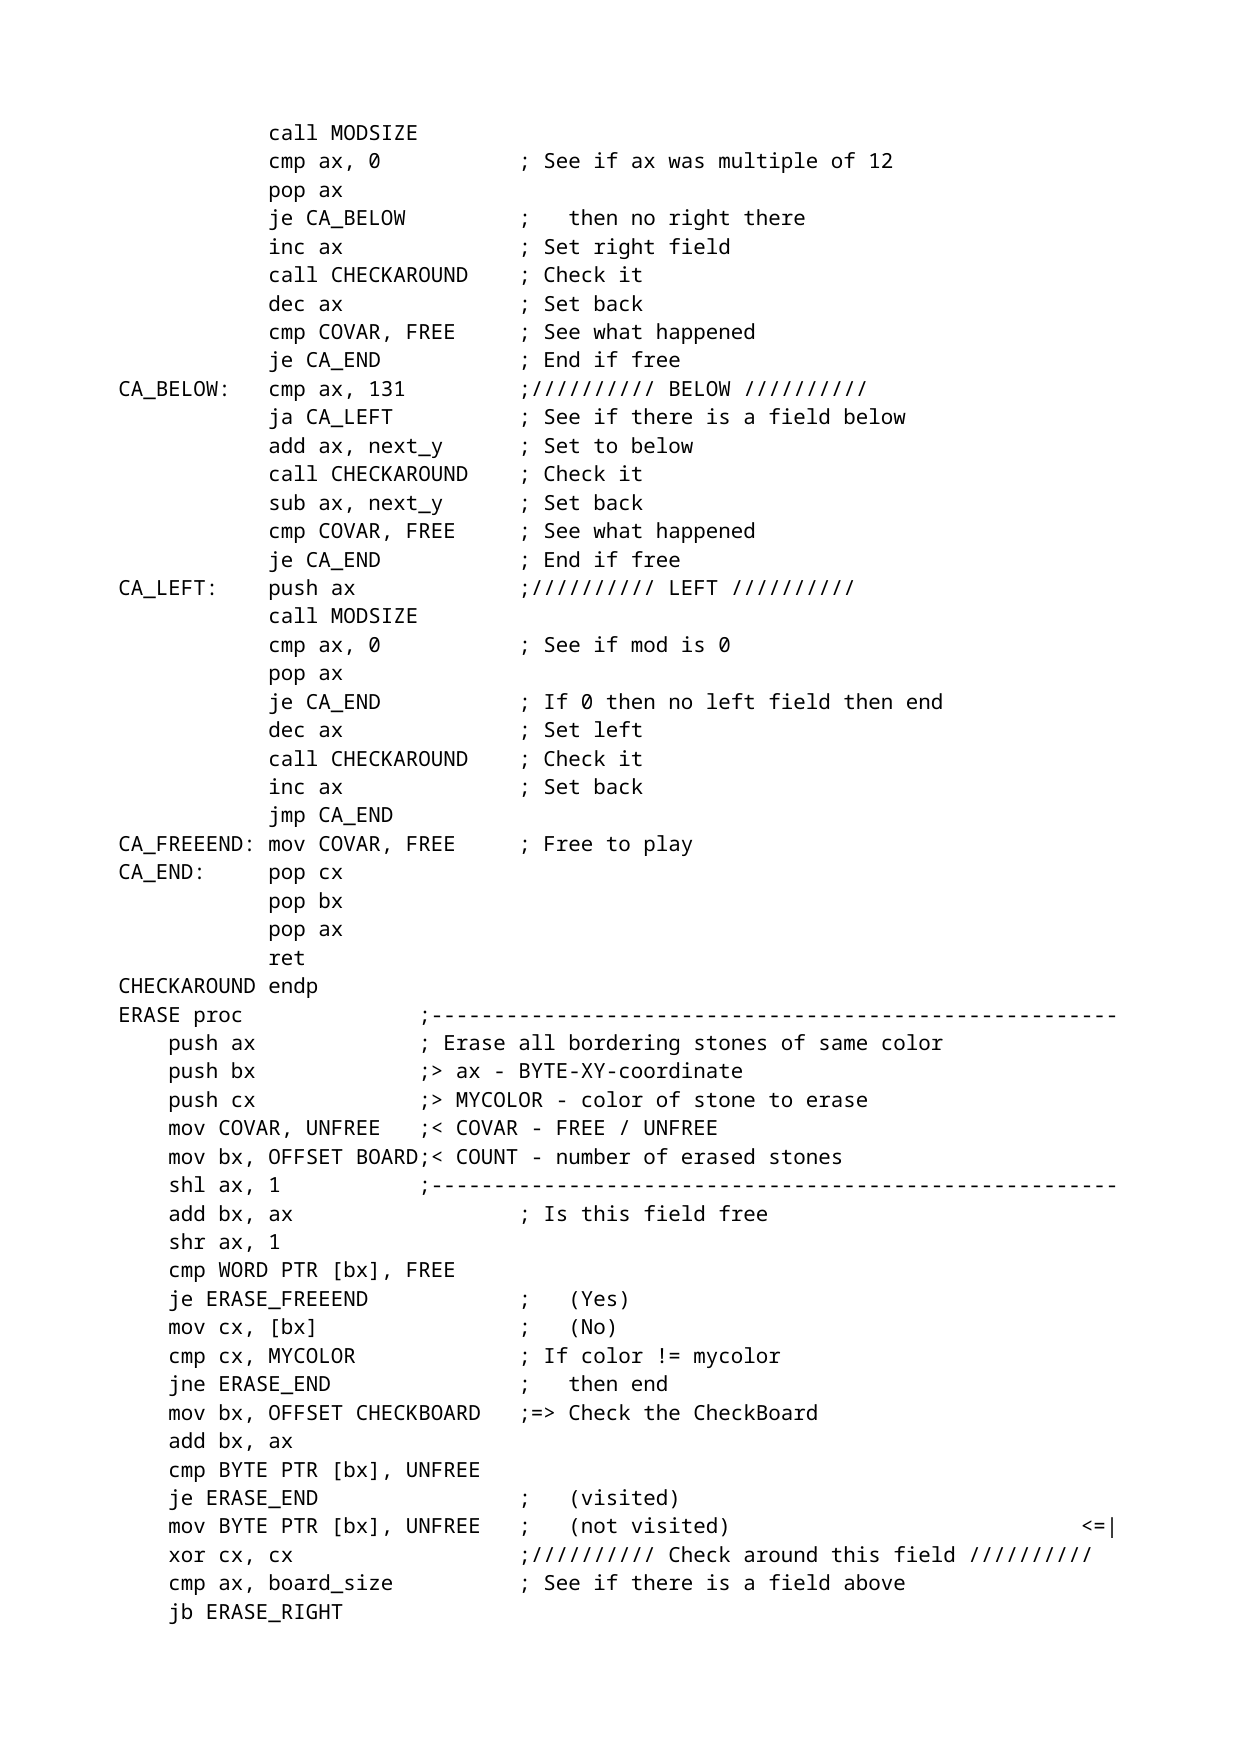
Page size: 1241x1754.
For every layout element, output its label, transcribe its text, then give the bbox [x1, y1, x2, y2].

text add bx, ax [118, 1426, 1122, 1455]
text add bx, ax ; Is this field free [118, 1199, 1122, 1227]
text je CA_END ; End if free [118, 346, 1122, 374]
text call MODSIZE [118, 602, 1122, 630]
text inc ax ; Set back [118, 772, 1122, 801]
text call CHECKAROUND ; Check it [118, 459, 1122, 488]
text cmp COVAR, FREE ; See what happened [118, 516, 1122, 545]
text cmp BYTE PTR [bx], UNFREE [118, 1455, 1122, 1483]
text add ax, next_y ; Set to below [118, 431, 1122, 459]
text jb ERASE_RIGHT [118, 1597, 1122, 1625]
text mov COVAR, UNFREE ;< COVAR - FREE / UNFREE [118, 1113, 1122, 1142]
text je CA_END ; End if free [118, 545, 1122, 573]
text CA_END: pop cx [118, 857, 1122, 886]
text dec ax ; Set back [118, 289, 1122, 317]
text je CA_END ; If 0 then no left field then end [118, 687, 1122, 715]
text mov bx, OFFSET CHECKBOARD ;=> Check the CheckBoard [118, 1398, 1122, 1426]
text ERASE proc ;------------------------------------------------------- [118, 1000, 1122, 1028]
text CHECKAROUND endp [118, 971, 1122, 1000]
text xor cx, cx ;////////// Check around this field ////////// [118, 1540, 1122, 1568]
text cmp ax, 0 ; See if ax was multiple of 12 [118, 147, 1122, 175]
text call CHECKAROUND ; Check it [118, 260, 1122, 289]
text call MODSIZE [118, 118, 1122, 147]
text mov bx, OFFSET BOARD;< COUNT - number of erased stones [118, 1142, 1122, 1170]
text shl ax, 1 ;------------------------------------------------------- [118, 1170, 1122, 1199]
text jmp CA_END [118, 801, 1122, 829]
text ja CA_LEFT ; See if there is a field below [118, 402, 1122, 431]
text push ax ; Erase all bordering stones of same color [118, 1028, 1122, 1057]
text cmp COVAR, FREE ; See what happened [118, 317, 1122, 346]
text CA_LEFT: push ax ;////////// LEFT ////////// [118, 573, 1122, 602]
text pop bx [118, 886, 1122, 914]
text pop ax [118, 914, 1122, 943]
text ret [118, 943, 1122, 971]
text cmp ax, board_size ; See if there is a field above [118, 1568, 1122, 1597]
text cmp WORD PTR [bx], FREE [118, 1256, 1122, 1284]
text je ERASE_END ; (visited) [118, 1483, 1122, 1512]
text je ERASE_FREEEND ; (Yes) [118, 1284, 1122, 1312]
text cmp ax, 0 ; See if mod is 0 [118, 630, 1122, 658]
text CA_BELOW: cmp ax, 131 ;////////// BELOW ////////// [118, 374, 1122, 402]
text mov cx, [bx] ; (No) [118, 1312, 1122, 1341]
text dec ax ; Set left [118, 715, 1122, 744]
text mov BYTE PTR [bx], UNFREE ; (not visited) <=| [118, 1512, 1122, 1540]
text call CHECKAROUND ; Check it [118, 744, 1122, 772]
text cmp cx, MYCOLOR ; If color != mycolor [118, 1341, 1122, 1369]
text jne ERASE_END ; then end [118, 1369, 1122, 1398]
text pop ax [118, 175, 1122, 203]
text pop ax [118, 658, 1122, 687]
text push bx ;> ax - BYTE-XY-coordinate [118, 1057, 1122, 1085]
text push cx ;> MYCOLOR - color of stone to erase [118, 1085, 1122, 1113]
text inc ax ; Set right field [118, 232, 1122, 260]
text je CA_BELOW ; then no right there [118, 203, 1122, 232]
text sub ax, next_y ; Set back [118, 488, 1122, 516]
text shr ax, 1 [118, 1227, 1122, 1256]
text CA_FREEEND: mov COVAR, FREE ; Free to play [118, 829, 1122, 857]
